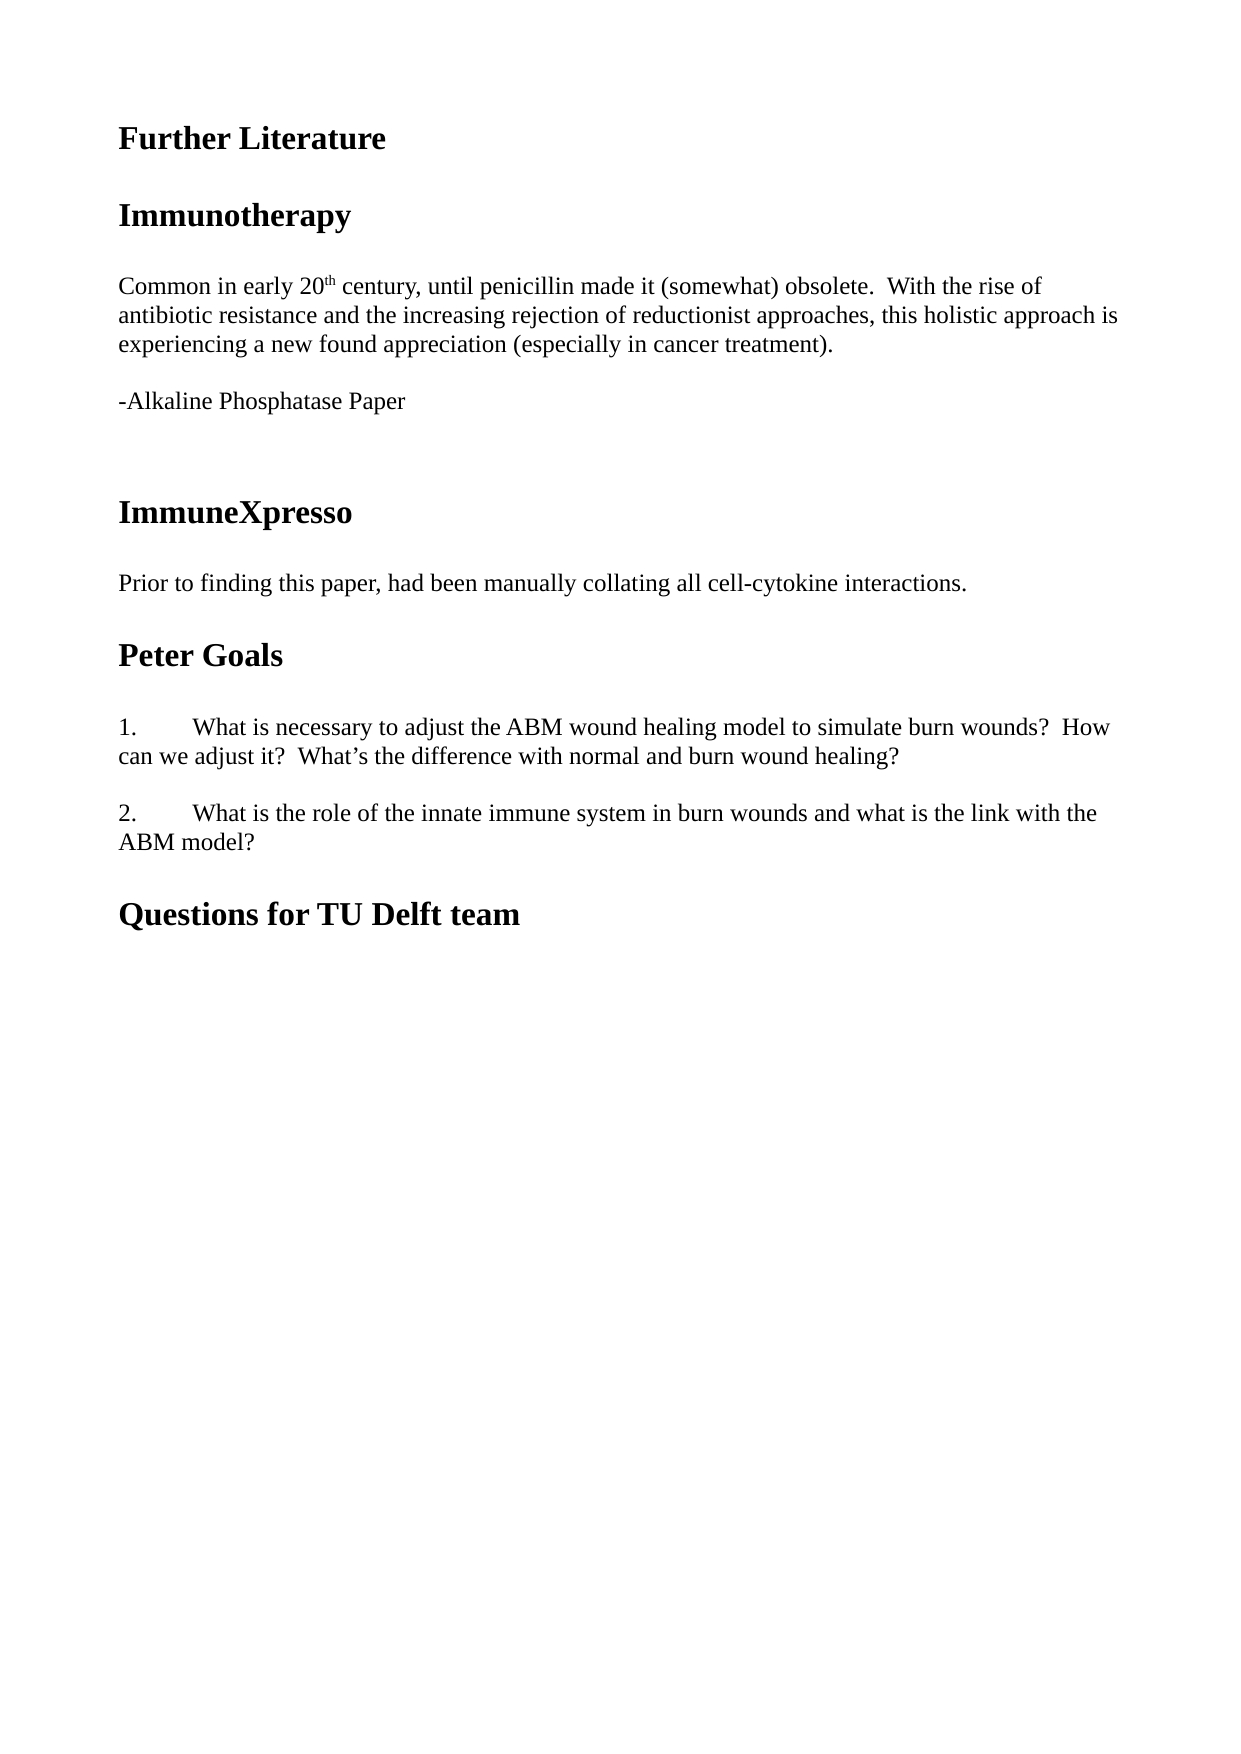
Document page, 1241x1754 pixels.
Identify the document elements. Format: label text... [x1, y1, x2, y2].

text ImmuneXpresso [118, 492, 1122, 530]
text Prior to finding this paper, had been manually collating all cell-cytokine interactions. [118, 568, 1122, 597]
text Questions for TU Delft team [118, 894, 1122, 933]
text 2. What is the role of the innate immune system in burn wounds and what is the link with the ABM model? [118, 798, 1122, 856]
text 1. What is necessary to adjust the ABM wound healing model to simulate burn wounds? How can we adjust it? What’s the difference with normal and burn wound healing? [118, 712, 1122, 770]
text Immunotherapy [118, 195, 1122, 233]
text -Alkaline Phosphatase Paper [118, 386, 1122, 415]
text Common in early 20th century, until penicillin made it (somewhat) obsolete. With the rise of antibiotic resistance and the increasing rejection of reductionist approaches, this holistic approach is experiencing a new found appreciation (especially in cancer treatment). [118, 271, 1122, 358]
text Further Literature [118, 118, 1122, 156]
text Peter Goals [118, 636, 1122, 674]
